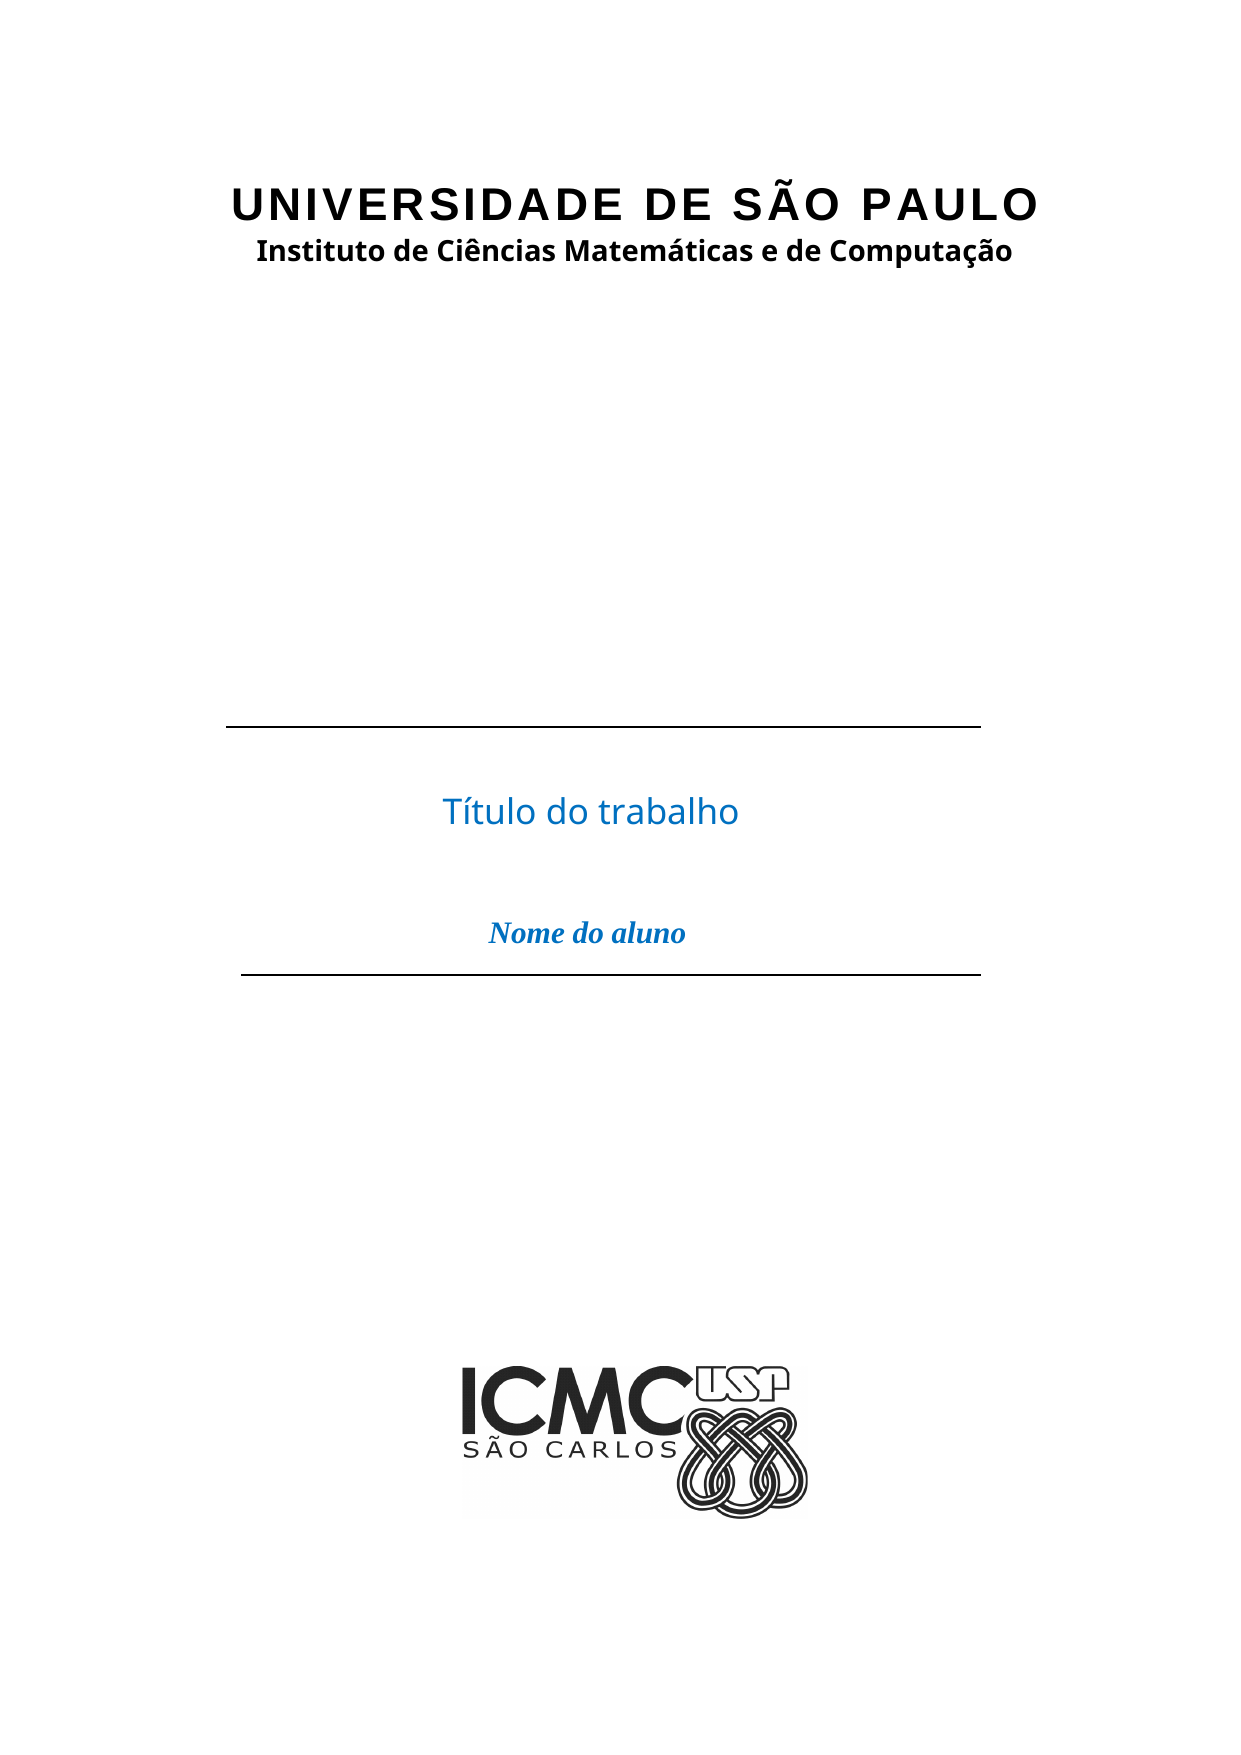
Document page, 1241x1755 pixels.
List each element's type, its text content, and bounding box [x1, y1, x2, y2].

text Instituto de Ciências Matemáticas e de Computação [177, 230, 1093, 269]
text Título do trabalho [300, 787, 881, 835]
text Nome do aluno [241, 914, 936, 950]
text UNIVERSIDADE DE SÃO PAULO [177, 177, 1093, 230]
